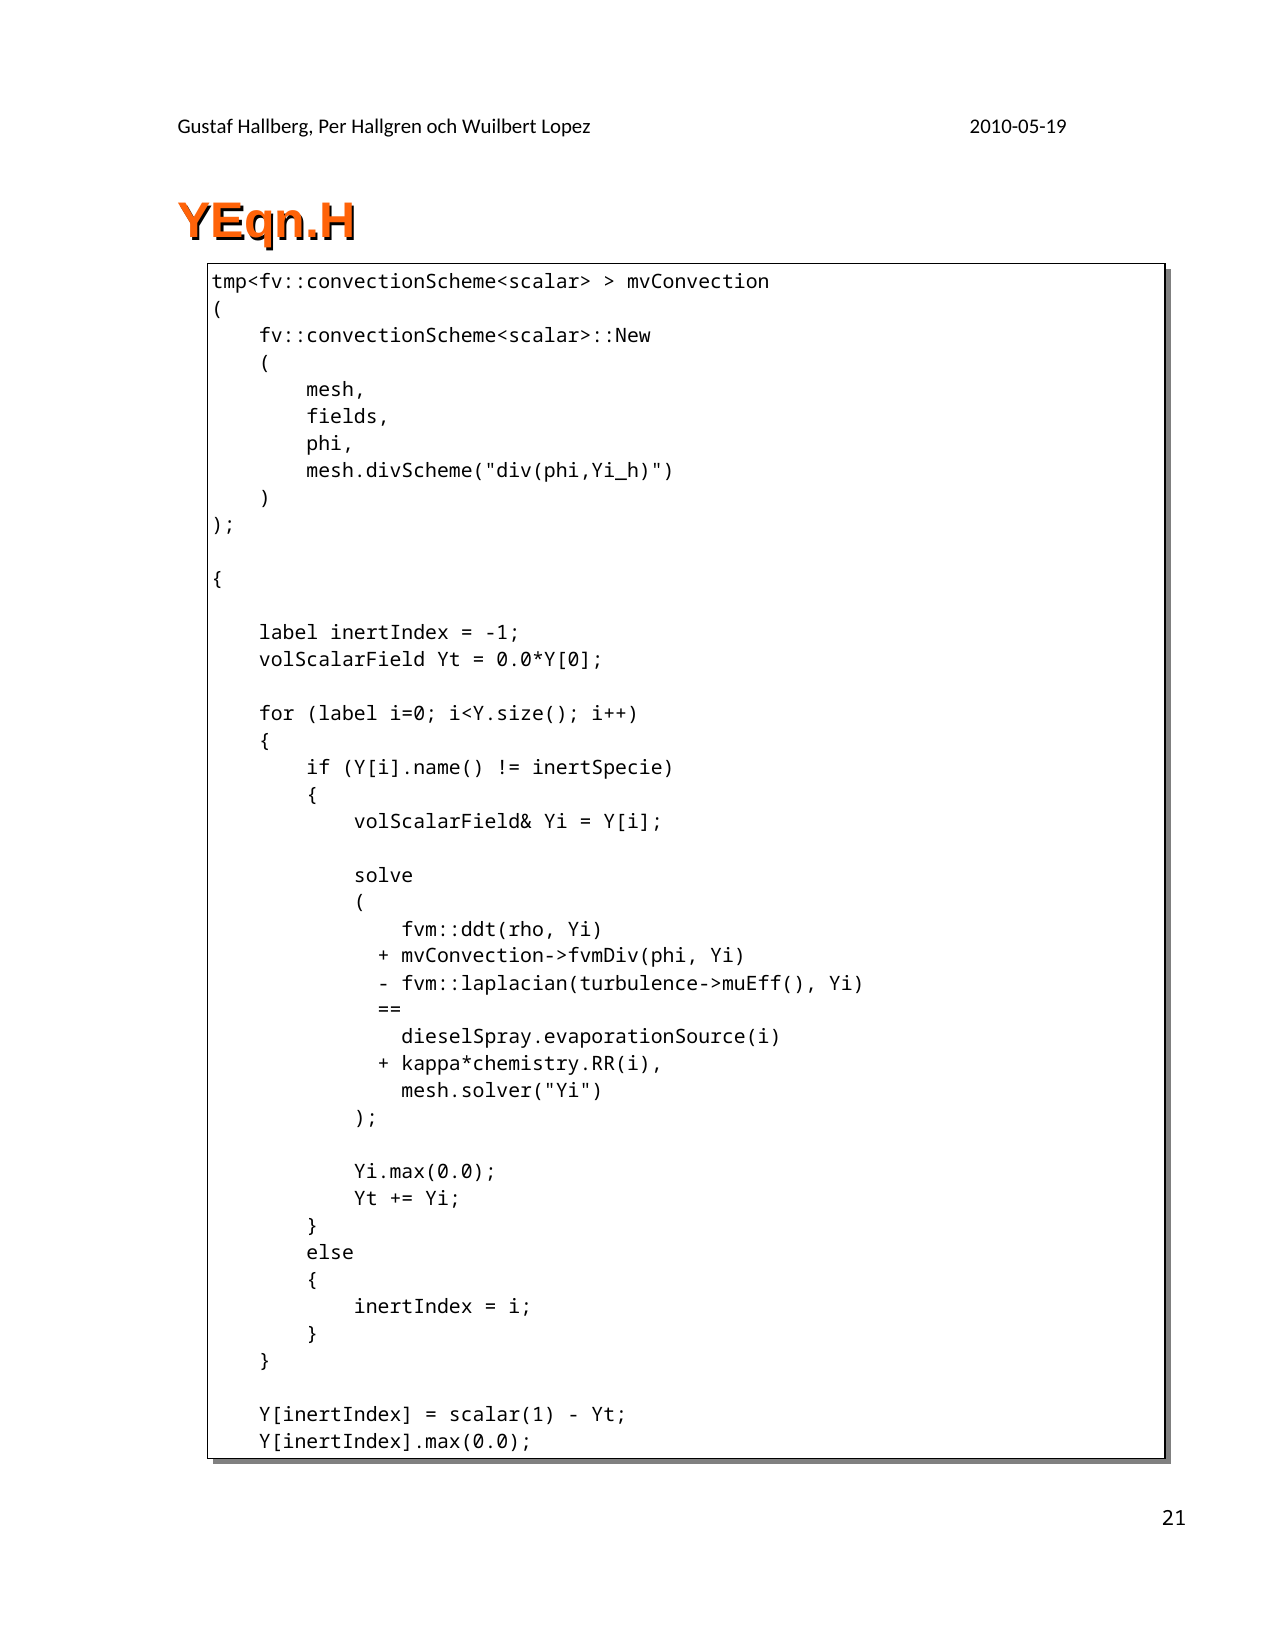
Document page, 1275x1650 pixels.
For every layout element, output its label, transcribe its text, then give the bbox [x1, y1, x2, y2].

text { [208, 1261, 1164, 1288]
text inertIndex = i; [208, 1288, 1164, 1315]
text solve [208, 857, 1164, 884]
subtitle YEqn.H [177, 192, 1171, 248]
text ); [208, 506, 1164, 537]
text + mvConvection->fvmDiv(phi, Yi) [208, 938, 1164, 965]
text tmp<fv::convectionScheme<scalar> > mvConvection [208, 264, 1164, 290]
text ( [208, 344, 1164, 371]
text } [208, 1342, 1164, 1373]
text { [208, 560, 1164, 591]
text dieselSpray.evaporationSource(i) [208, 1019, 1164, 1046]
text volScalarField Yt = 0.0*Y[0]; [208, 641, 1164, 672]
text mesh.divScheme("div(phi,Yi_h)") [208, 452, 1164, 479]
text mesh.solver("Yi") [208, 1073, 1164, 1099]
text - fvm::laplacian(turbulence->muEff(), Yi) [208, 965, 1164, 992]
text label inertIndex = -1; [208, 614, 1164, 641]
text fields, [208, 398, 1164, 425]
text mesh, [208, 371, 1164, 398]
text ) [208, 479, 1164, 506]
text ( [208, 290, 1164, 317]
text ( [208, 884, 1164, 911]
text { [208, 722, 1164, 749]
text } [208, 1207, 1164, 1234]
text } [208, 1315, 1164, 1342]
text == [208, 992, 1164, 1019]
text phi, [208, 425, 1164, 452]
text { [208, 776, 1164, 803]
text fvm::ddt(rho, Yi) [208, 911, 1164, 938]
text + kappa*chemistry.RR(i), [208, 1046, 1164, 1073]
text if (Y[i].name() != inertSpecie) [208, 749, 1164, 776]
text Yi.max(0.0); [208, 1153, 1164, 1181]
text else [208, 1234, 1164, 1261]
text for (label i=0; i<Y.size(); i++) [208, 695, 1164, 722]
text Y[inertIndex] = scalar(1) - Yt; [208, 1396, 1164, 1423]
text ); [208, 1099, 1164, 1131]
text Y[inertIndex].max(0.0); [208, 1423, 1164, 1458]
text Yt += Yi; [208, 1181, 1164, 1207]
text fv::convectionScheme<scalar>::New [208, 317, 1164, 344]
text volScalarField& Yi = Y[i]; [208, 803, 1164, 834]
